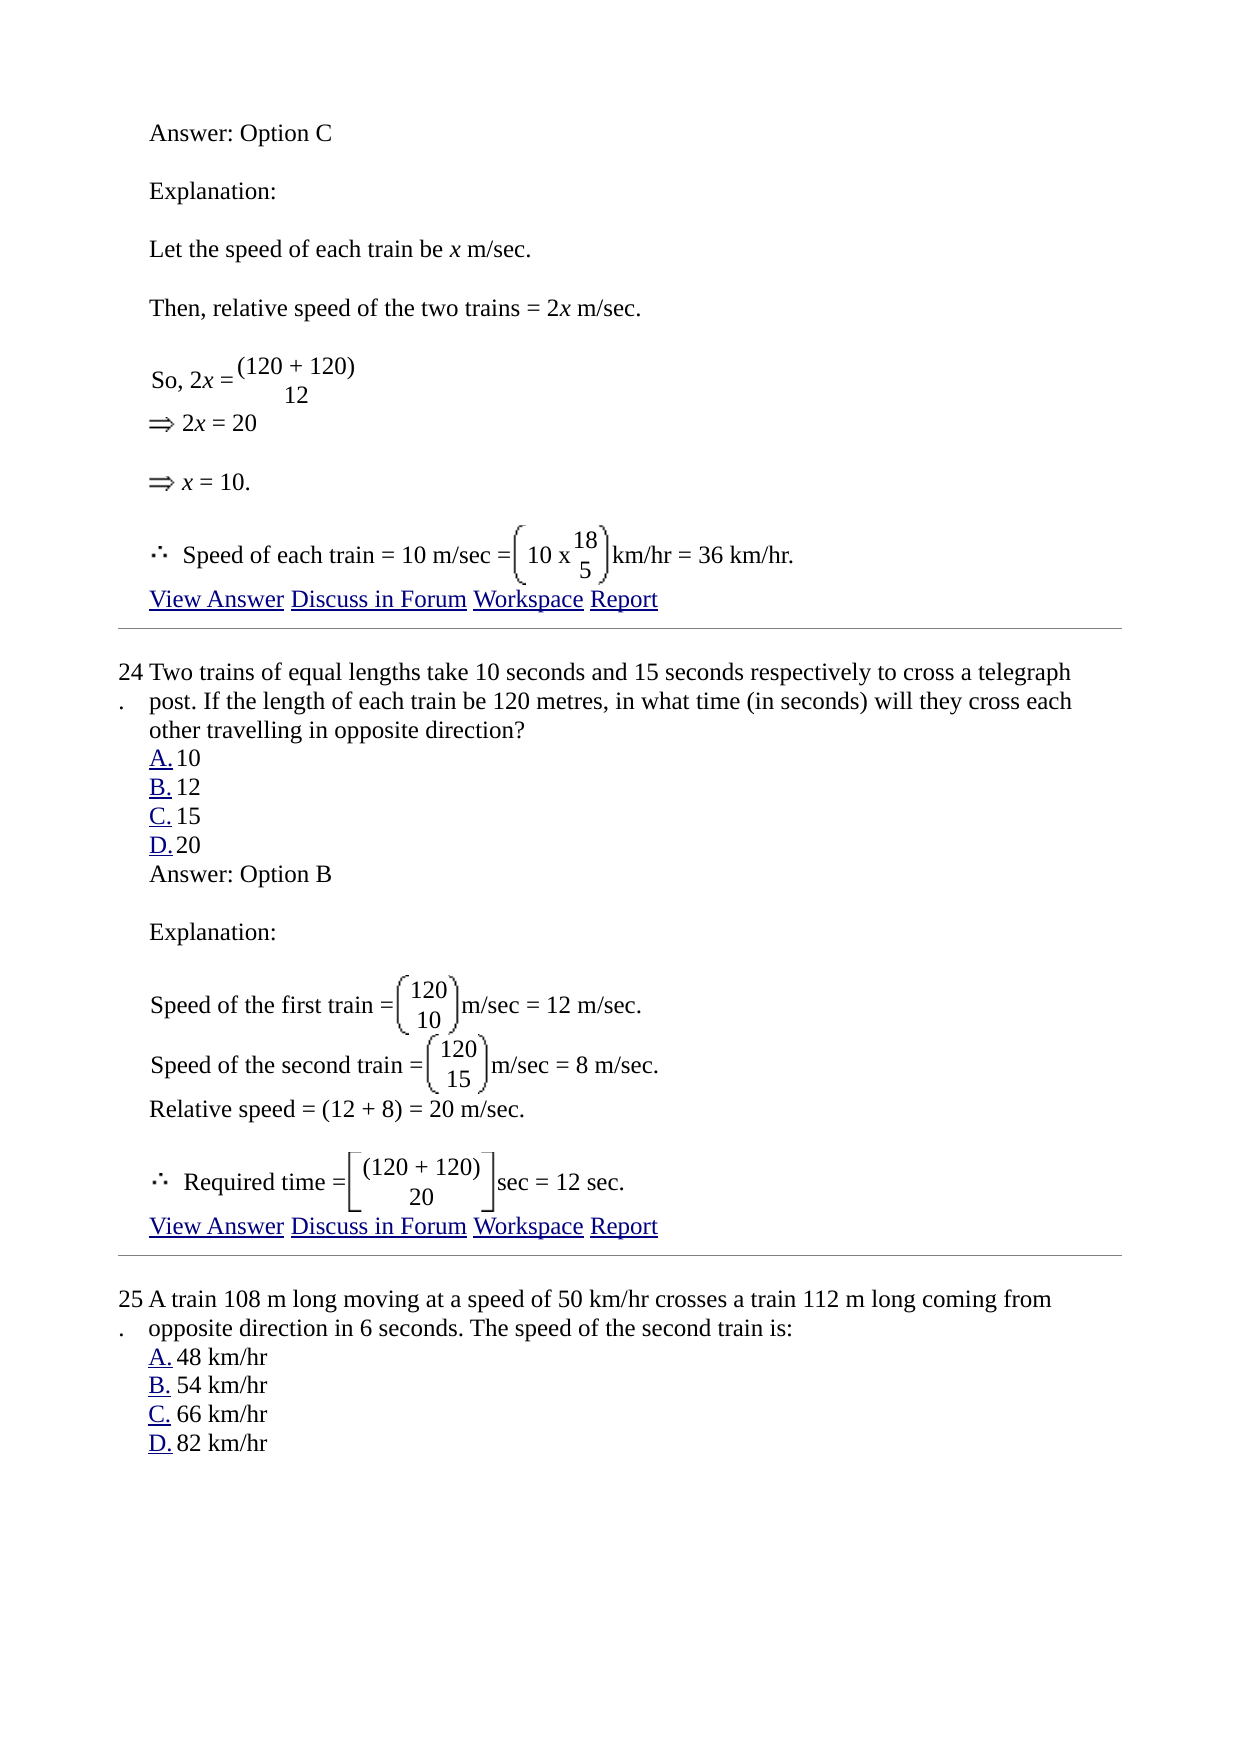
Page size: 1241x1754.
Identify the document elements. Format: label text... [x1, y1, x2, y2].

table_header m/sec = 12 m/sec. [462, 975, 642, 1034]
table_cell 12 [176, 772, 1122, 801]
picture [511, 525, 526, 585]
table_header A train 108 m long moving at a speed of 50 km/hr crosses a train 112 m long coming from opposite direction in 6 seconds. The speed of the second train is: [148, 1284, 1122, 1342]
table_header 48 km/hr [176, 1342, 1122, 1371]
table_header 120 [439, 1035, 478, 1063]
table_header Speed of the second train = [149, 1035, 424, 1094]
table_header (120 + 120) [235, 351, 357, 380]
picture [148, 476, 176, 491]
table_header 24. [118, 657, 149, 1240]
table_cell D. [149, 830, 176, 858]
picture [148, 417, 176, 432]
table_cell 15 [439, 1063, 478, 1094]
table_header Speed of each train = 10 m/sec = [149, 525, 511, 584]
table_header 120 [409, 975, 448, 1004]
table_cell Answer: Option C Explanation: Let the speed of each train be x m/sec. Then, relative speed of the two trains = 2x m/sec. 2x = 20 x = 10. View Answer Discuss in Forum Workspace Report [149, 118, 1122, 613]
picture [481, 1152, 496, 1212]
table_header (120 + 120) [362, 1152, 481, 1181]
table_cell 15 [176, 801, 1122, 830]
table_header m/sec = 8 m/sec. [491, 1035, 659, 1094]
table_header 10 x [526, 525, 572, 584]
table_header Speed of the first train = [149, 975, 394, 1034]
table_cell 12 [235, 380, 357, 408]
table_header A. [149, 744, 176, 772]
table_cell 54 km/hr [176, 1371, 1122, 1399]
table_header 18 [572, 525, 598, 554]
table_cell 10 [409, 1004, 448, 1034]
picture [598, 525, 612, 585]
table_cell 5 [572, 554, 598, 584]
table_cell C. [148, 1399, 176, 1428]
table_header sec = 12 sec. [496, 1152, 626, 1211]
picture [448, 975, 462, 1035]
table_header Two trains of equal lengths take 10 seconds and 15 seconds respectively to cross a telegraph post. If the length of each train be 120 metres, in what time (in seconds) will they cross each other travelling in opposite direction? [149, 657, 1122, 744]
picture [394, 975, 409, 1035]
table_header [118, 118, 149, 613]
table_header km/hr = 36 km/hr. [612, 525, 794, 584]
picture [478, 1034, 491, 1094]
table_cell 20 [362, 1181, 481, 1211]
table_header So, 2x = [149, 351, 235, 408]
picture [149, 546, 177, 564]
table_cell 20 [176, 830, 1122, 858]
table_cell Answer: Option B Explanation: Relative speed = (12 + 8) = 20 m/sec. View Answer Discuss in Forum Workspace Report [149, 859, 1122, 1240]
table_cell 82 km/hr [176, 1428, 1122, 1457]
table_cell B. [148, 1371, 176, 1399]
table_header Required time = [149, 1152, 347, 1211]
picture [150, 1173, 177, 1191]
picture [347, 1152, 362, 1212]
table_cell 66 km/hr [176, 1399, 1122, 1428]
table_cell C. [149, 801, 176, 830]
table_header 25. [118, 1284, 148, 1457]
table_header 10 [176, 744, 1122, 772]
table_cell D. [148, 1428, 176, 1457]
picture [424, 1034, 439, 1094]
table_header A. [148, 1342, 176, 1371]
table_cell B. [149, 772, 176, 801]
